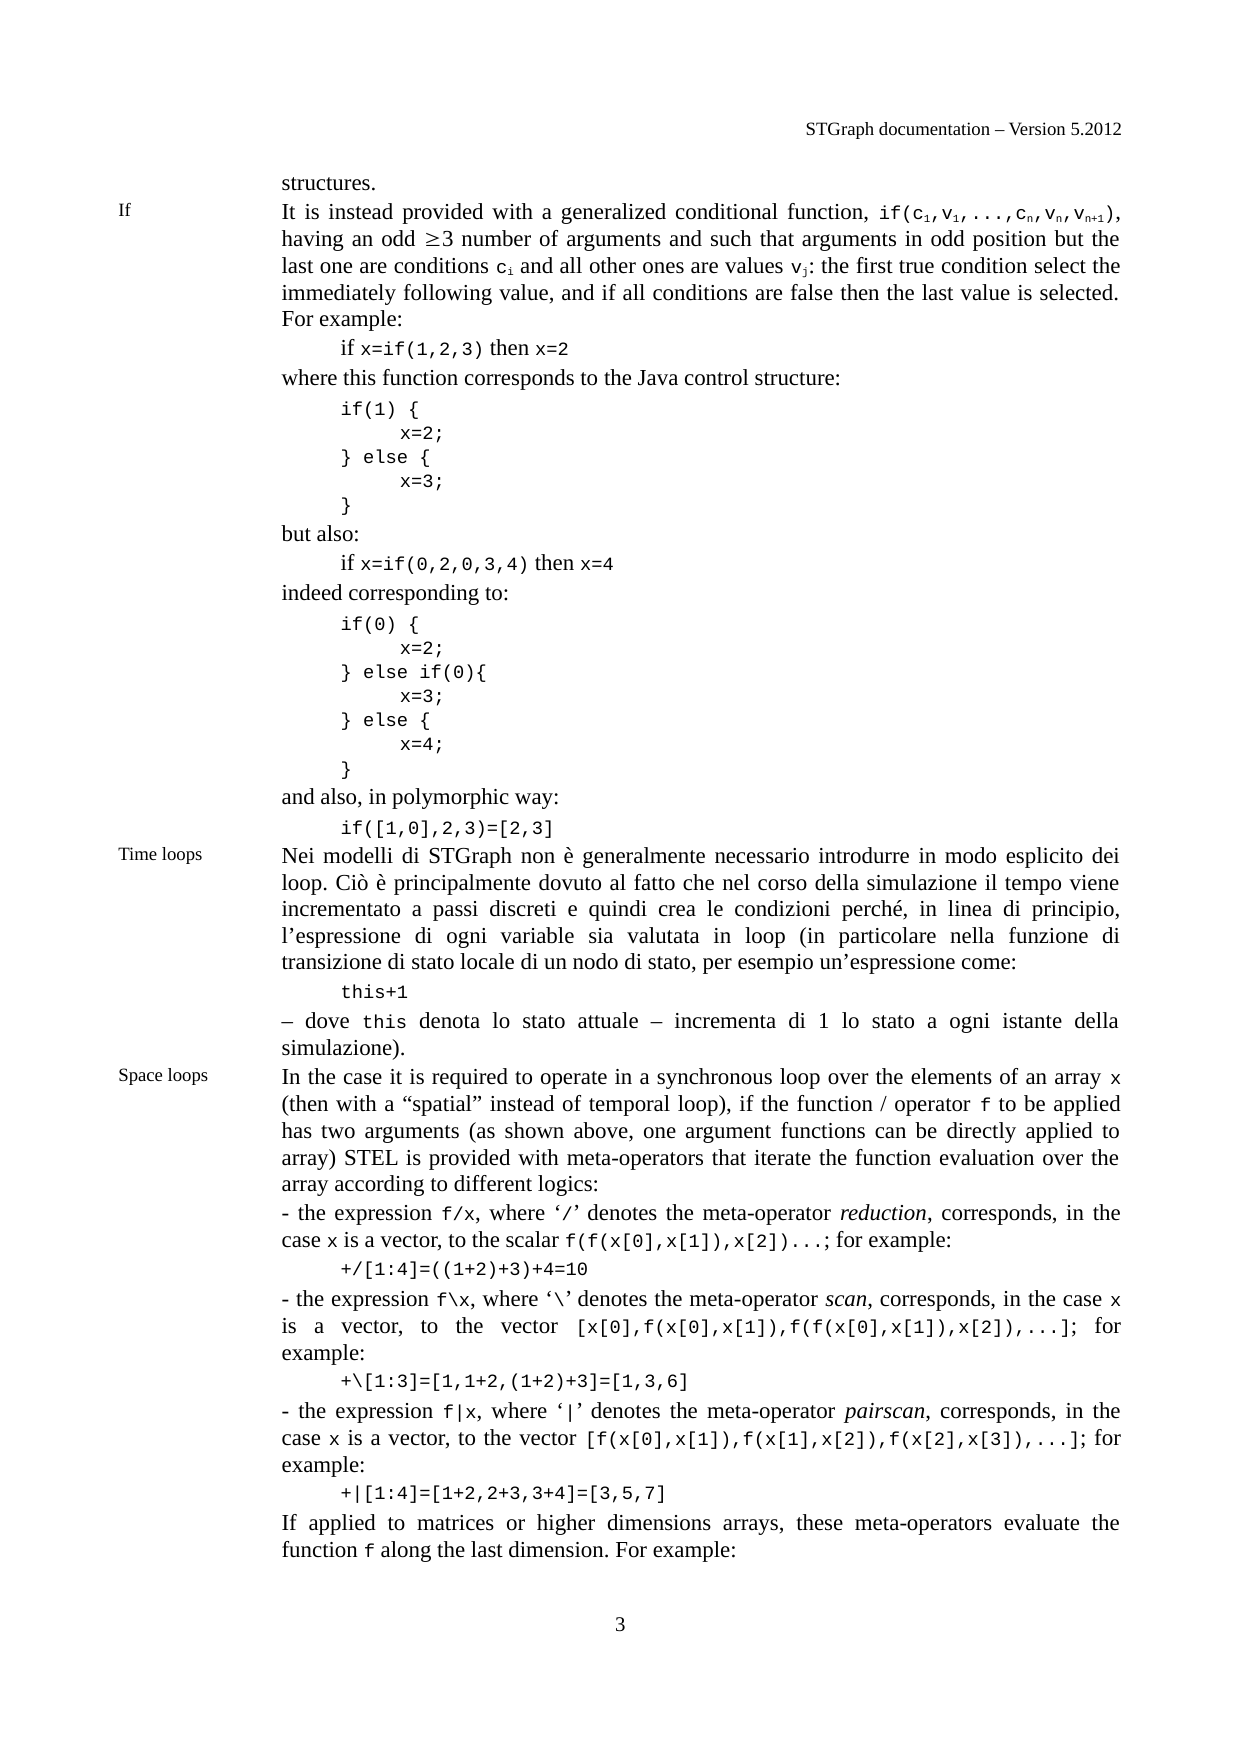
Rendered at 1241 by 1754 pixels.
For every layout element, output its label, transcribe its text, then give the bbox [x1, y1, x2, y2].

table_cell [265, 169, 281, 198]
table_cell Nei modelli di STGraph non è generalmente necessario introdurre in modo esplicito dei loop. Ciò è principalmente dovuto al fatto che nel corso della simulazione il tempo viene incrementato a passi discreti e quindi crea le condizioni perché, in linea di principio, l’espressione di ogni variable sia valutata in loop (in particolare nella funzione di transizione di stato locale di un nodo di stato, per esempio un’espressione come: this+1 – dove this denota lo stato attuale – incrementa di 1 lo stato a ogni istante della simulazione). [281, 843, 1121, 1063]
table_cell Time loops [118, 843, 265, 1063]
table_cell For two argument functions, polymorphism is guaranteed in all cases in which the evaluation is allowed. For example: if x=1 and y=2 then x+y=3 if x=1 and y=[1:3] then x+y=[2,3,4] if x=[[1,2],[3,4]] and y=[5,6] then x+y=[[6,7],[9,10]] where the last case is to be intended as: thus showing that vectors are interpreted as column vectors, and that higher dimension arrays are written in linear form so to maintain the most internal dimension as the last one, and that, when it applies, functions operate on the last dimensions of arrays. Given that it does not include instructions, STEL does not have traditional control structures. [281, 169, 1121, 198]
table_cell [118, 169, 265, 198]
table_cell In the case it is required to operate in a synchronous loop over the elements of an array x (then with a “spatial” instead of temporal loop), if the function / operator f to be applied has two arguments (as shown above, one argument functions can be directly applied to array) STEL is provided with meta-operators that iterate the function evaluation over the array according to different logics: - the expression f/x, where ‘/’ denotes the meta-operator reduction, corresponds, in the case x is a vector, to the scalar f(f(x[0],x[1]),x[2])...; for example: +/[1:4]=((1+2)+3)+4=10 - the expression f\x, where ‘\’ denotes the meta-operator scan, corresponds, in the case x is a vector, to the vector [x[0],f(x[0],x[1]),f(f(x[0],x[1]),x[2]),...]; for example: +\[1:3]=[1,1+2,(1+2)+3]=[1,3,6] - the expression f|x, where ‘|’ denotes the meta-operator pairscan, corresponds, in the case x is a vector, to the vector [f(x[0],x[1]),f(x[1],x[2]),f(x[2],x[3]),...]; for example: +|[1:4]=[1+2,2+3,3+4]=[3,5,7] If applied to matrices or higher dimensions arrays, these meta-operators evaluate the function f along the last dimension. For example: [281, 1064, 1121, 1566]
table_cell It is instead provided with a generalized conditional function, if(c1,v1,...,cn,vn,vn+1), having an odd ³3 number of arguments and such that arguments in odd position but the last one are conditions ci and all other ones are values vj: the first true condition select the immediately following value, and if all conditions are false then the last value is selected. For example: if x=if(1,2,3) then x=2 where this function corresponds to the Java control structure: if(1) { x=2; } else { x=3; } but also: if x=if(0,2,0,3,4) then x=4 indeed corresponding to: if(0) { x=2; } else if(0){ x=3; } else { x=4; } and also, in polymorphic way: if([1,0],2,3)=[2,3] [281, 199, 1121, 843]
table_cell [265, 843, 281, 1063]
table_cell Space loops [118, 1064, 265, 1566]
table_cell If [118, 199, 265, 843]
table_cell [265, 1064, 281, 1566]
table_cell [265, 199, 281, 843]
